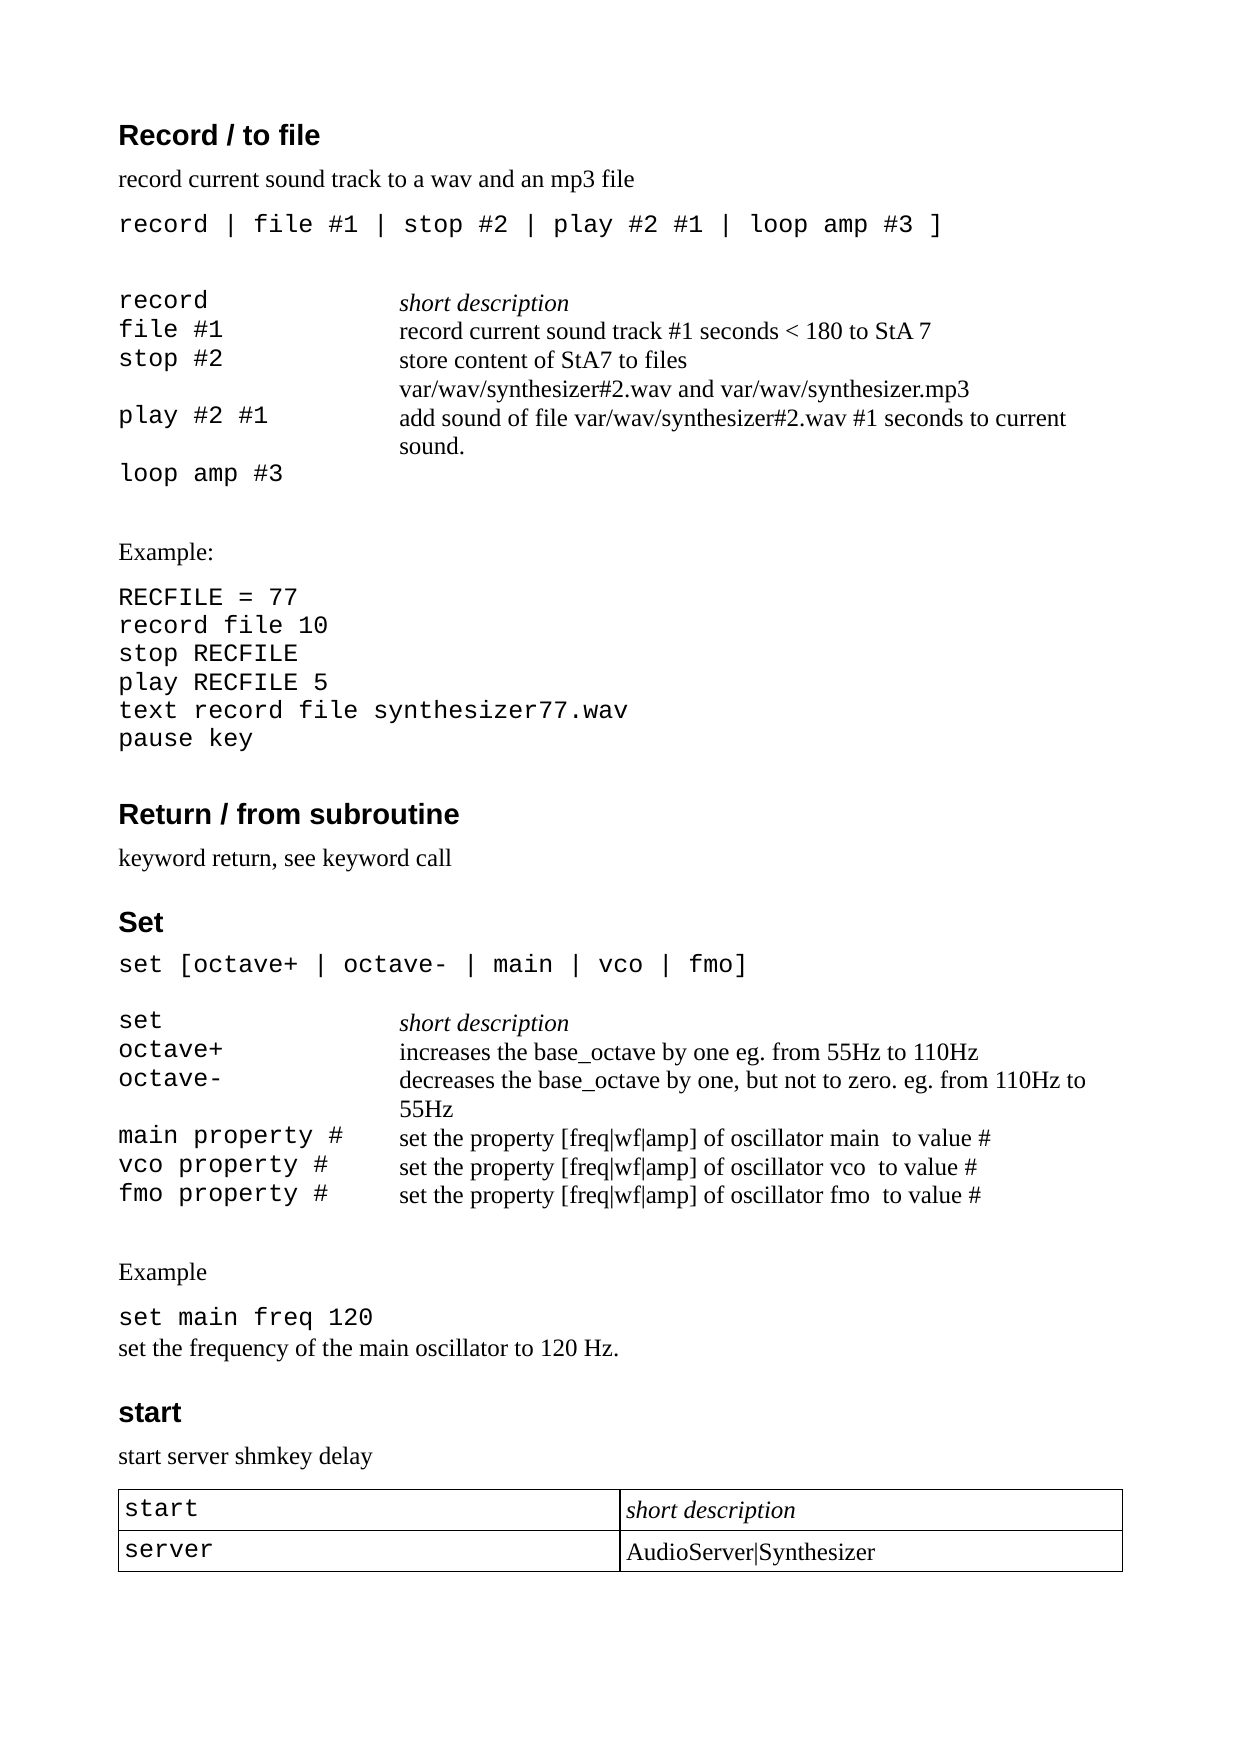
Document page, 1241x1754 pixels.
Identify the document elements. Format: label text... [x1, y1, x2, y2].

subtitle Record / to file [118, 118, 1122, 152]
table_cell AudioServer|Synthesizer [621, 1531, 1122, 1571]
table_cell set the property [freq|wf|amp] of oscillator vco to value # [399, 1152, 1122, 1181]
text keyword return, see keyword call [118, 843, 1122, 872]
text record file 10 [118, 612, 1122, 641]
table_header short description [621, 1490, 1122, 1530]
table_cell file #1 [118, 316, 399, 345]
text text record file synthesizer77.wav [118, 697, 1122, 726]
table_cell store content of StA7 to files var/wav/synthesizer#2.wav and var/wav/synthesizer.mp3 [399, 345, 1122, 403]
table_cell set the property [freq|wf|amp] of oscillator main to value # [399, 1123, 1122, 1152]
table_cell stop #2 [118, 345, 399, 403]
text record | file #1 | stop #2 | play #2 #1 | loop amp #3 ] [118, 212, 1122, 240]
subtitle start [118, 1395, 1122, 1428]
table_cell set the property [freq|wf|amp] of oscillator fmo to value # [399, 1181, 1122, 1209]
text set main freq 120 [118, 1304, 1122, 1333]
table_cell [399, 460, 1122, 489]
text set the frequency of the main oscillator to 120 Hz. [118, 1333, 1122, 1362]
text play RECFILE 5 [118, 669, 1122, 697]
table_cell octave- [118, 1066, 399, 1123]
text Example [118, 1257, 1122, 1286]
subtitle Return / from subroutine [118, 797, 1122, 831]
table_header short description [399, 288, 1122, 316]
table_cell vco property # [118, 1152, 399, 1181]
table_cell play #2 #1 [118, 403, 399, 460]
table_cell octave+ [118, 1037, 399, 1066]
table_cell main property # [118, 1123, 399, 1152]
text start server shmkey delay [118, 1441, 1122, 1470]
text RECFILE = 77 [118, 584, 1122, 612]
text set [octave+ | octave- | main | vco | fmo] [118, 951, 1122, 980]
table_cell decreases the base_octave by one, but not to zero. eg. from 110Hz to 55Hz [399, 1066, 1122, 1123]
table_header start [119, 1490, 619, 1530]
table_cell fmo property # [118, 1181, 399, 1209]
table_cell increases the base_octave by one eg. from 55Hz to 110Hz [399, 1037, 1122, 1066]
table_cell add sound of file var/wav/synthesizer#2.wav #1 seconds to current sound. [399, 403, 1122, 460]
table_cell record current sound track #1 seconds < 180 to StA 7 [399, 316, 1122, 345]
text record current sound track to a wav and an mp3 file [118, 164, 1122, 193]
text stop RECFILE [118, 641, 1122, 669]
text Example: [118, 537, 1122, 565]
subtitle Set [118, 905, 1122, 939]
table_cell loop amp #3 [118, 460, 399, 489]
table_cell server [119, 1531, 619, 1571]
table_header set [118, 1008, 399, 1037]
table_header short description [399, 1008, 1122, 1037]
text pause key [118, 726, 1122, 754]
table_header record [118, 288, 399, 316]
